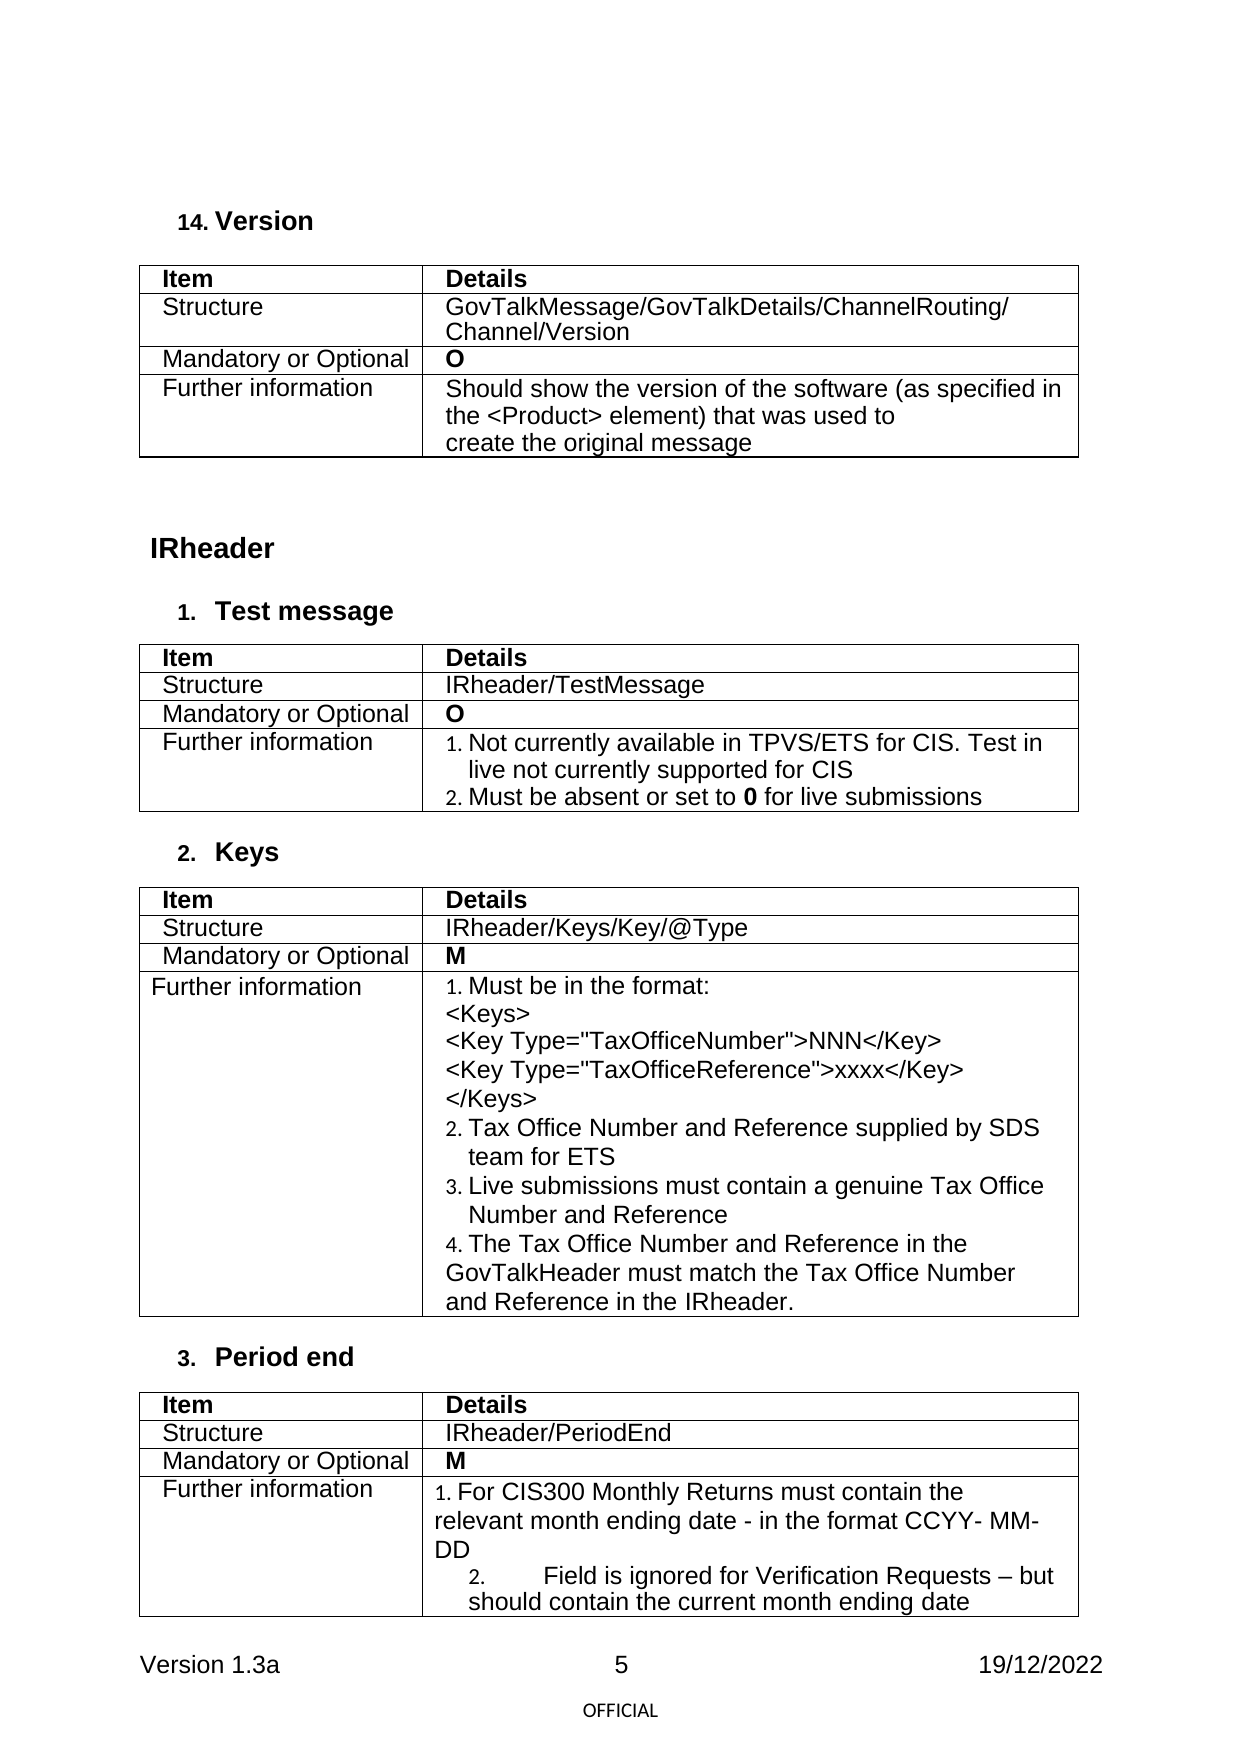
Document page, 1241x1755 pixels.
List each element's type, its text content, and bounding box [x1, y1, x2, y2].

table_cell GovTalkMessage/GovTalkDetails/ChannelRouting/Channel/Version [423, 294, 1078, 346]
subtitle Version [177, 205, 1103, 237]
table_header Item [140, 888, 422, 915]
table_cell Further information [140, 972, 422, 1316]
table_cell O [423, 701, 1078, 728]
table_cell Further information [140, 1477, 422, 1616]
table_header Details [423, 1393, 1078, 1420]
table_cell IRheader/PeriodEnd [423, 1421, 1078, 1448]
table_cell IRheader/TestMessage [423, 673, 1078, 700]
table_cell Must be in the format: <Keys> <Key Type="TaxOfficeNumber">NNN</Key> <Key Type="TaxOfficeReference">xxxx</Key> </Keys> Tax Office Number and Reference supplied by SDS team for ETS Live submissions must contain a genuine Tax Office Number and Reference The Tax Office Number and Reference in the GovTalkHeader must match the Tax Office Number and Reference in the IRheader. [423, 972, 1078, 1316]
subtitle IRheader [150, 532, 1103, 565]
table_cell Mandatory or Optional [140, 1449, 422, 1476]
table_header Details [423, 645, 1078, 672]
table_cell Mandatory or Optional [140, 944, 422, 971]
table_cell Structure [140, 1421, 422, 1448]
table_cell Should show the version of the software (as specified in the <Product> element) that was used to create the original message [423, 375, 1078, 456]
table_cell Further information [140, 375, 422, 456]
table_header Item [140, 266, 422, 293]
table_cell Mandatory or Optional [140, 701, 422, 728]
table_header Item [140, 645, 422, 672]
table_cell M [423, 944, 1078, 971]
table_cell Structure [140, 673, 422, 700]
table_cell Not currently available in TPVS/ETS for CIS. Test in live not currently supported for CIS Must be absent or set to 0 for live submissions [423, 729, 1078, 811]
table_cell IRheader/Keys/Key/@Type [423, 916, 1078, 943]
table_header Item [140, 1393, 422, 1420]
table_cell Mandatory or Optional [140, 347, 422, 374]
table_cell O [423, 347, 1078, 374]
table_header Details [423, 266, 1078, 293]
subtitle Test message [177, 594, 1103, 626]
subtitle Period end [177, 1341, 1103, 1372]
table_cell Further information [140, 729, 422, 811]
subtitle Keys [177, 836, 1103, 867]
table_cell M [423, 1449, 1078, 1476]
table_cell For CIS300 Monthly Returns must contain the relevant month ending date - in the format CCYY- MM-DD Field is ignored for Verification Requests – but should contain the current month ending date [423, 1477, 1078, 1616]
table_cell Structure [140, 916, 422, 943]
table_header Details [423, 888, 1078, 915]
table_cell Structure [140, 294, 422, 346]
